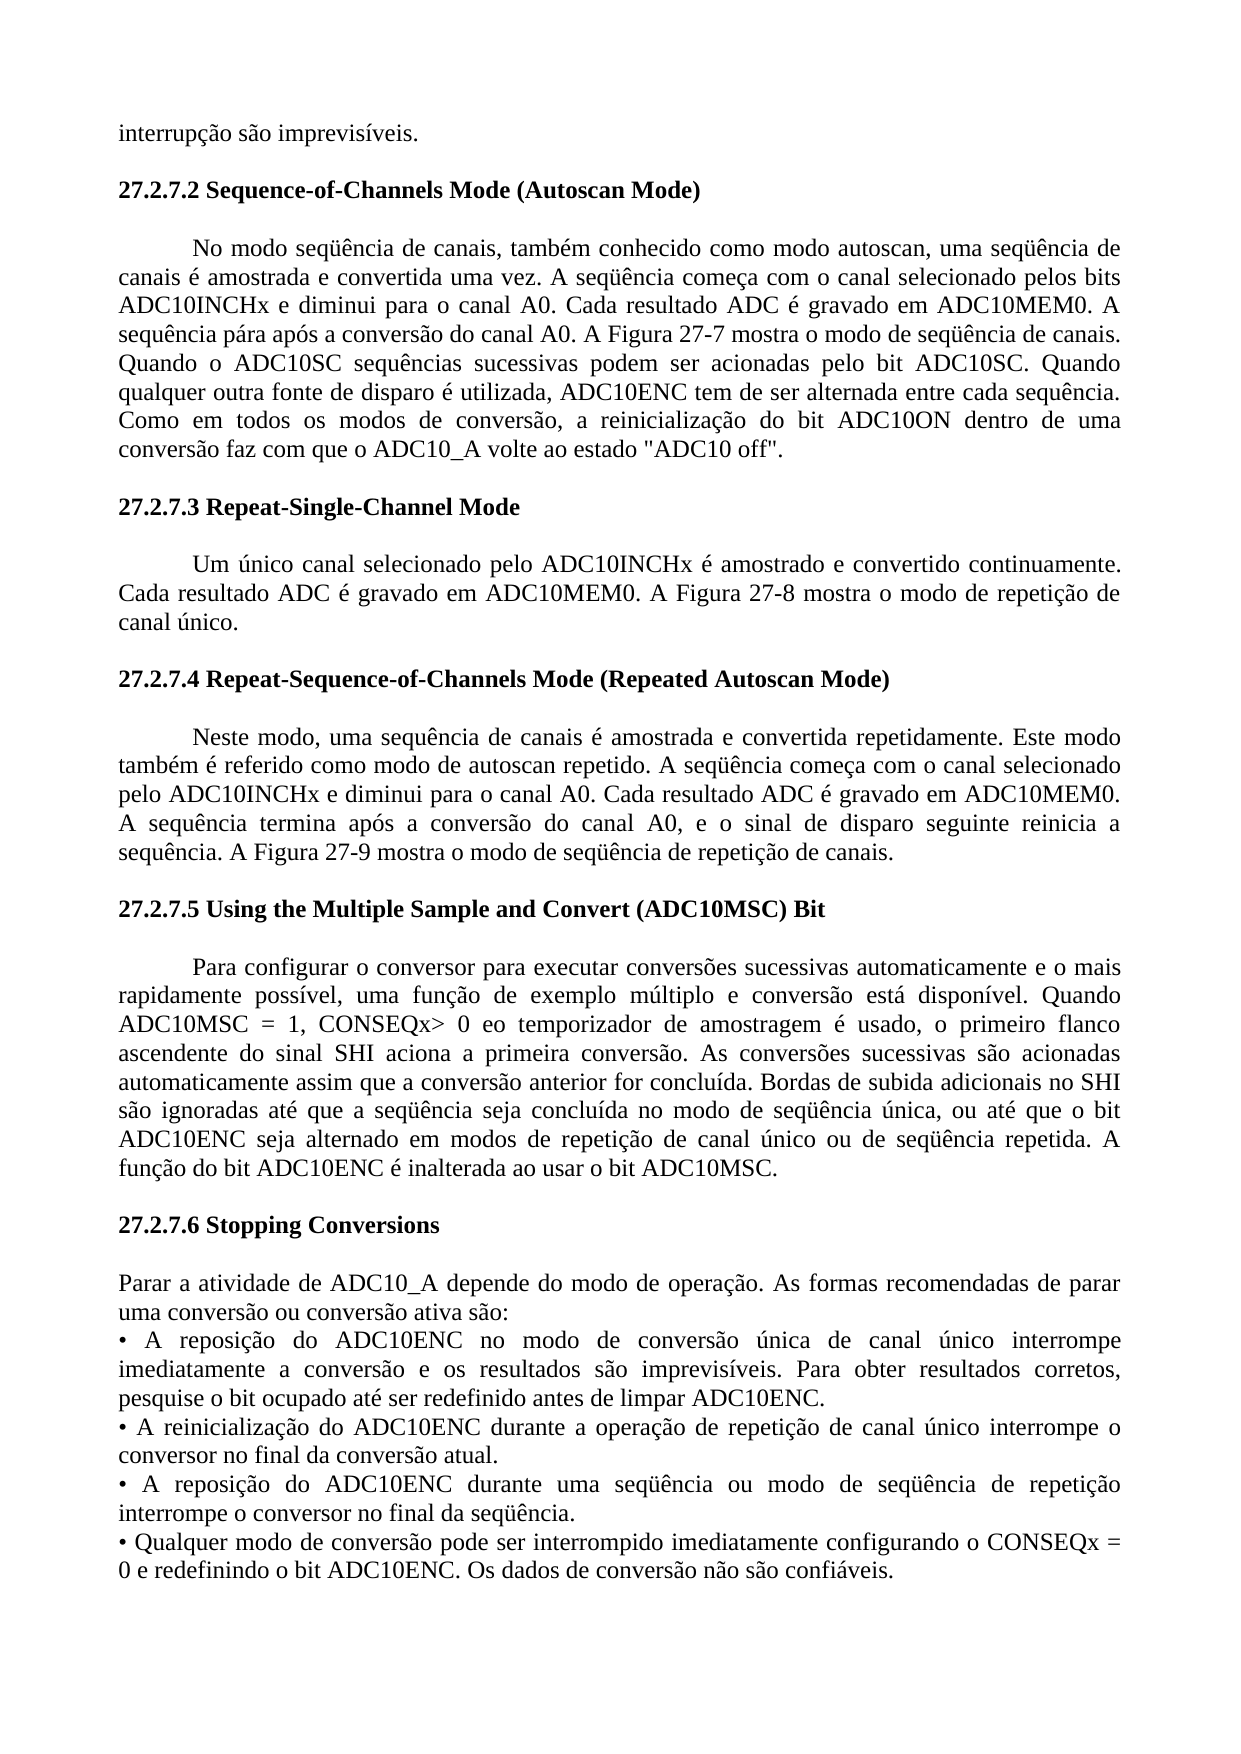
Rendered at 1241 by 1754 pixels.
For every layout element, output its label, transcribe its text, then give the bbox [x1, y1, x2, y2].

text Um único canal selecionado pelo ADC10INCHx é amostrado e convertido continuamente. Cada resultado ADC é gravado em ADC10MEM0. A Figura 27-8 mostra o modo de repetição de canal único. [118, 549, 1122, 636]
text 27.2.7.5 Using the Multiple Sample and Convert (ADC10MSC) Bit [118, 894, 1122, 923]
text Para configurar o conversor para executar conversões sucessivas automaticamente e o mais rapidamente possível, uma função de exemplo múltiplo e conversão está disponível. Quando ADC10MSC = 1, CONSEQx> 0 eo temporizador de amostragem é usado, o primeiro flanco ascendente do sinal SHI aciona a primeira conversão. As conversões sucessivas são acionadas automaticamente assim que a conversão anterior for concluída. Bordas de subida adicionais no SHI são ignoradas até que a seqüência seja concluída no modo de seqüência única, ou até que o bit ADC10ENC seja alternado em modos de repetição de canal único ou de seqüência repetida. A função do bit ADC10ENC é inalterada ao usar o bit ADC10MSC. [118, 952, 1122, 1182]
text No modo seqüência de canais, também conhecido como modo autoscan, uma seqüência de canais é amostrada e convertida uma vez. A seqüência começa com o canal selecionado pelos bits ADC10INCHx e diminui para o canal A0. Cada resultado ADC é gravado em ADC10MEM0. A sequência pára após a conversão do canal A0. A Figura 27-7 mostra o modo de seqüência de canais. Quando o ADC10SC sequências sucessivas podem ser acionadas pelo bit ADC10SC. Quando qualquer outra fonte de disparo é utilizada, ADC10ENC tem de ser alternada entre cada sequência. Como em todos os modos de conversão, a reinicialização do bit ADC10ON dentro de uma conversão faz com que o ADC10_A volte ao estado "ADC10 off". [118, 233, 1122, 463]
text • A reposição do ADC10ENC no modo de conversão única de canal único interrompe imediatamente a conversão e os resultados são imprevisíveis. Para obter resultados corretos, pesquise o bit ocupado até ser redefinido antes de limpar ADC10ENC. [118, 1326, 1122, 1412]
text 27.2.7.6 Stopping Conversions [118, 1211, 1122, 1239]
text Parar a atividade de ADC10_A depende do modo de operação. As formas recomendadas de parar uma conversão ou conversão ativa são: [118, 1268, 1122, 1326]
text • A reinicialização do ADC10ENC durante a operação de repetição de canal único interrompe o conversor no final da conversão atual. [118, 1412, 1122, 1469]
text interrupção são imprevisíveis. [118, 118, 1122, 147]
text • A reposição do ADC10ENC durante uma seqüência ou modo de seqüência de repetição interrompe o conversor no final da seqüência. [118, 1469, 1122, 1527]
text • Qualquer modo de conversão pode ser interrompido imediatamente configurando o CONSEQx = 0 e redefinindo o bit ADC10ENC. Os dados de conversão não são confiáveis. [118, 1527, 1122, 1584]
text 27.2.7.2 Sequence-of-Channels Mode (Autoscan Mode) [118, 176, 1122, 204]
text 27.2.7.4 Repeat-Sequence-of-Channels Mode (Repeated Autoscan Mode) [118, 664, 1122, 693]
text Neste modo, uma sequência de canais é amostrada e convertida repetidamente. Este modo também é referido como modo de autoscan repetido. A seqüência começa com o canal selecionado pelo ADC10INCHx e diminui para o canal A0. Cada resultado ADC é gravado em ADC10MEM0. A sequência termina após a conversão do canal A0, e o sinal de disparo seguinte reinicia a sequência. A Figura 27-9 mostra o modo de seqüência de repetição de canais. [118, 722, 1122, 866]
text 27.2.7.3 Repeat-Single-Channel Mode [118, 492, 1122, 521]
